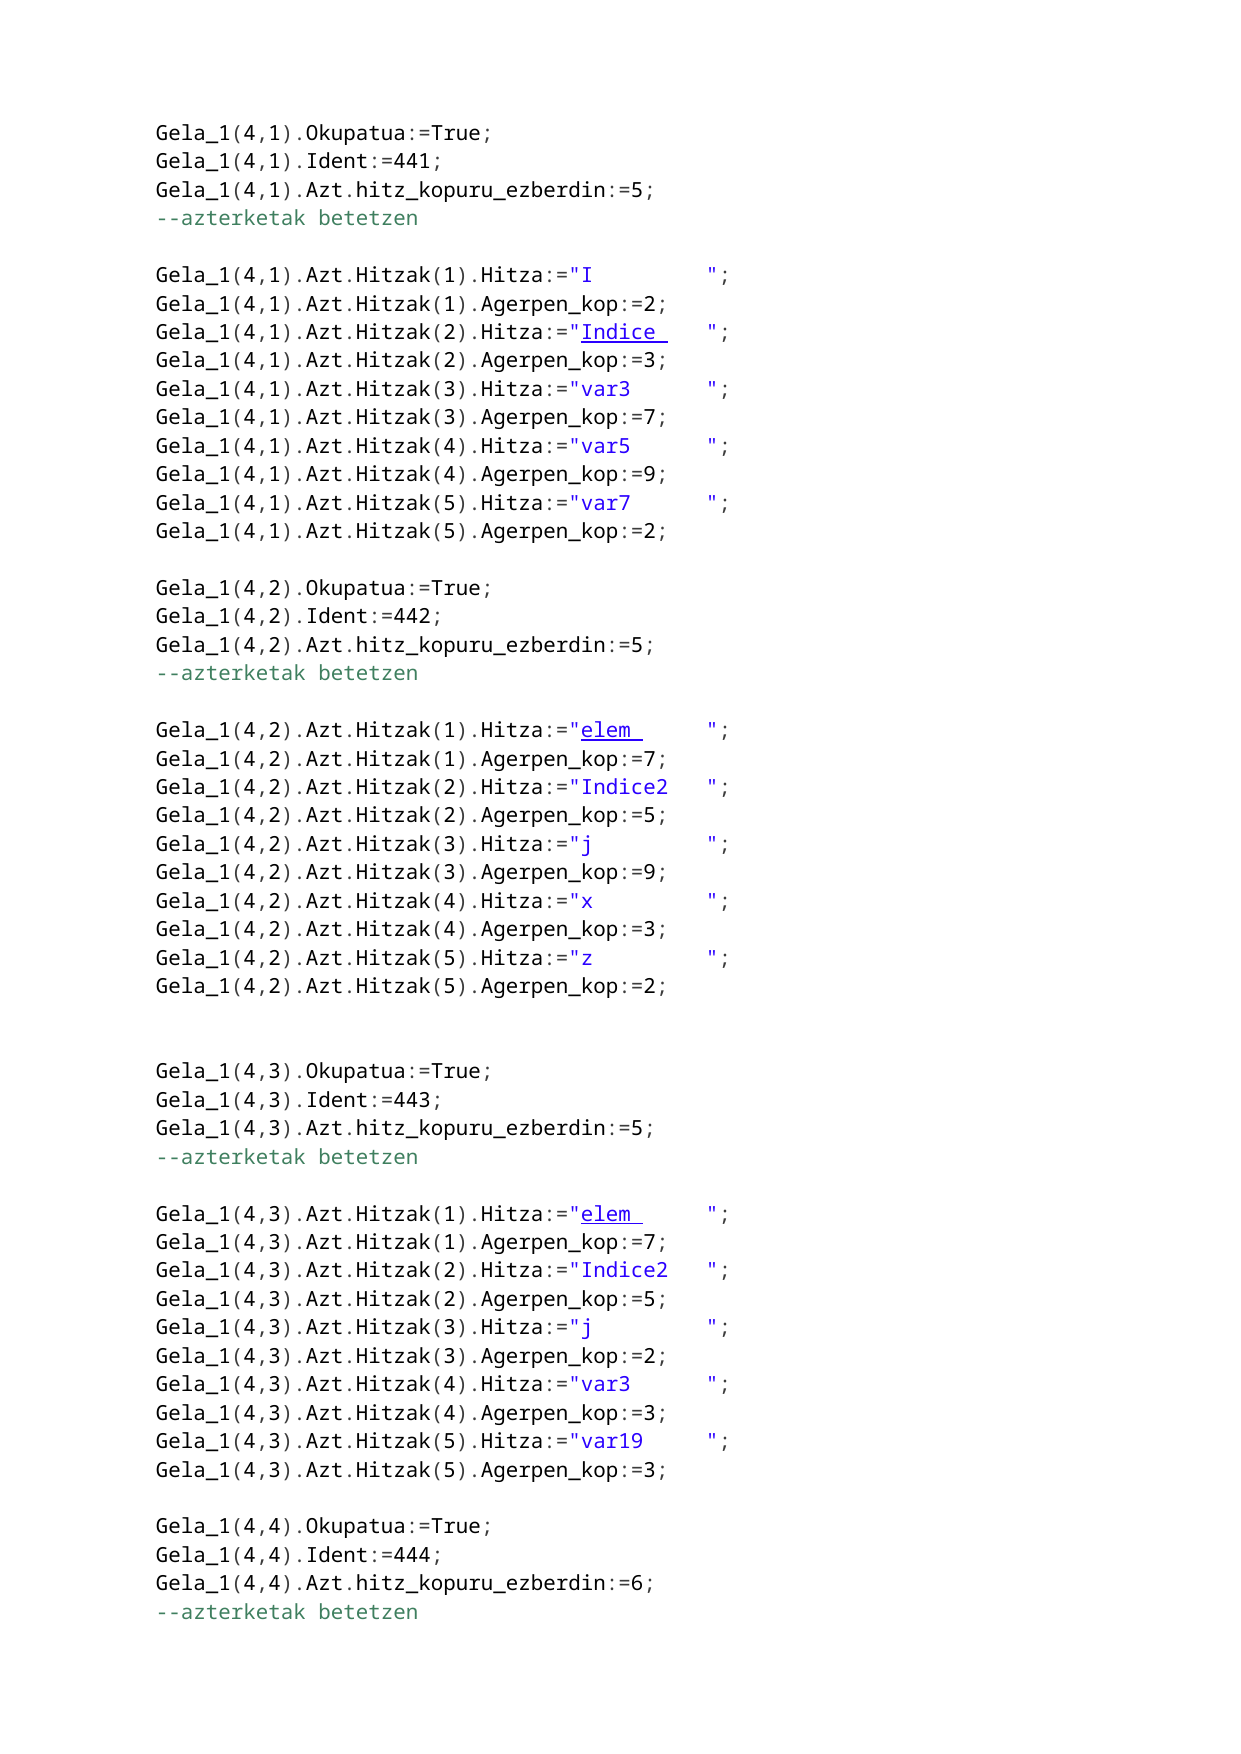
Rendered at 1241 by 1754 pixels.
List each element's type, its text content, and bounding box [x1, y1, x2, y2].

text Gela_1(4,1).Azt.Hitzak(3).Hitza:="var3 "; [118, 374, 1122, 402]
text Gela_1(4,2).Azt.Hitzak(2).Hitza:="Indice2 "; [118, 772, 1122, 801]
text Gela_1(4,3).Ident:=443; [118, 1085, 1122, 1113]
text Gela_1(4,2).Azt.Hitzak(2).Agerpen_kop:=5; [118, 801, 1122, 829]
text Gela_1(4,3).Azt.hitz_kopuru_ezberdin:=5; [118, 1113, 1122, 1142]
text --azterketak betetzen [118, 203, 1122, 232]
text Gela_1(4,1).Azt.Hitzak(3).Agerpen_kop:=7; [118, 402, 1122, 431]
text Gela_1(4,3).Azt.Hitzak(5).Hitza:="var19 "; [118, 1426, 1122, 1455]
text Gela_1(4,1).Azt.Hitzak(1).Hitza:="I "; [118, 260, 1122, 289]
text Gela_1(4,2).Azt.Hitzak(5).Hitza:="z "; [118, 943, 1122, 971]
text Gela_1(4,1).Azt.hitz_kopuru_ezberdin:=5; [118, 175, 1122, 203]
text Gela_1(4,1).Ident:=441; [118, 147, 1122, 175]
text Gela_1(4,3).Azt.Hitzak(4).Hitza:="var3 "; [118, 1369, 1122, 1398]
text --azterketak betetzen [118, 1597, 1122, 1625]
text Gela_1(4,2).Azt.Hitzak(4).Agerpen_kop:=3; [118, 914, 1122, 943]
text Gela_1(4,1).Azt.Hitzak(4).Agerpen_kop:=9; [118, 459, 1122, 488]
text Gela_1(4,3).Azt.Hitzak(1).Agerpen_kop:=7; [118, 1227, 1122, 1256]
text Gela_1(4,4).Okupatua:=True; [118, 1512, 1122, 1540]
text Gela_1(4,2).Azt.Hitzak(1).Hitza:="elem "; [118, 715, 1122, 744]
text Gela_1(4,2).Azt.Hitzak(4).Hitza:="x "; [118, 886, 1122, 914]
text Gela_1(4,2).Azt.Hitzak(1).Agerpen_kop:=7; [118, 744, 1122, 772]
text Gela_1(4,1).Azt.Hitzak(2).Agerpen_kop:=3; [118, 346, 1122, 374]
text Gela_1(4,3).Azt.Hitzak(5).Agerpen_kop:=3; [118, 1455, 1122, 1483]
text Gela_1(4,1).Azt.Hitzak(5).Hitza:="var7 "; [118, 488, 1122, 516]
text Gela_1(4,2).Ident:=442; [118, 602, 1122, 630]
text Gela_1(4,1).Azt.Hitzak(1).Agerpen_kop:=2; [118, 289, 1122, 317]
text Gela_1(4,2).Azt.Hitzak(5).Agerpen_kop:=2; [118, 971, 1122, 1000]
text Gela_1(4,3).Azt.Hitzak(2).Agerpen_kop:=5; [118, 1284, 1122, 1312]
text Gela_1(4,2).Azt.Hitzak(3).Agerpen_kop:=9; [118, 857, 1122, 886]
text Gela_1(4,3).Okupatua:=True; [118, 1057, 1122, 1085]
text Gela_1(4,2).Azt.Hitzak(3).Hitza:="j "; [118, 829, 1122, 857]
text Gela_1(4,1).Azt.Hitzak(4).Hitza:="var5 "; [118, 431, 1122, 459]
text Gela_1(4,3).Azt.Hitzak(3).Hitza:="j "; [118, 1312, 1122, 1341]
text Gela_1(4,2).Okupatua:=True; [118, 573, 1122, 602]
text Gela_1(4,3).Azt.Hitzak(4).Agerpen_kop:=3; [118, 1398, 1122, 1426]
text --azterketak betetzen [118, 1142, 1122, 1170]
text Gela_1(4,4).Ident:=444; [118, 1540, 1122, 1568]
text Gela_1(4,2).Azt.hitz_kopuru_ezberdin:=5; [118, 630, 1122, 658]
text Gela_1(4,3).Azt.Hitzak(3).Agerpen_kop:=2; [118, 1341, 1122, 1369]
text Gela_1(4,3).Azt.Hitzak(1).Hitza:="elem "; [118, 1199, 1122, 1227]
text Gela_1(4,1).Okupatua:=True; [118, 118, 1122, 147]
text Gela_1(4,4).Azt.hitz_kopuru_ezberdin:=6; [118, 1568, 1122, 1597]
text Gela_1(4,1).Azt.Hitzak(5).Agerpen_kop:=2; [118, 516, 1122, 545]
text Gela_1(4,1).Azt.Hitzak(2).Hitza:="Indice "; [118, 317, 1122, 346]
text --azterketak betetzen [118, 658, 1122, 687]
text Gela_1(4,3).Azt.Hitzak(2).Hitza:="Indice2 "; [118, 1256, 1122, 1284]
